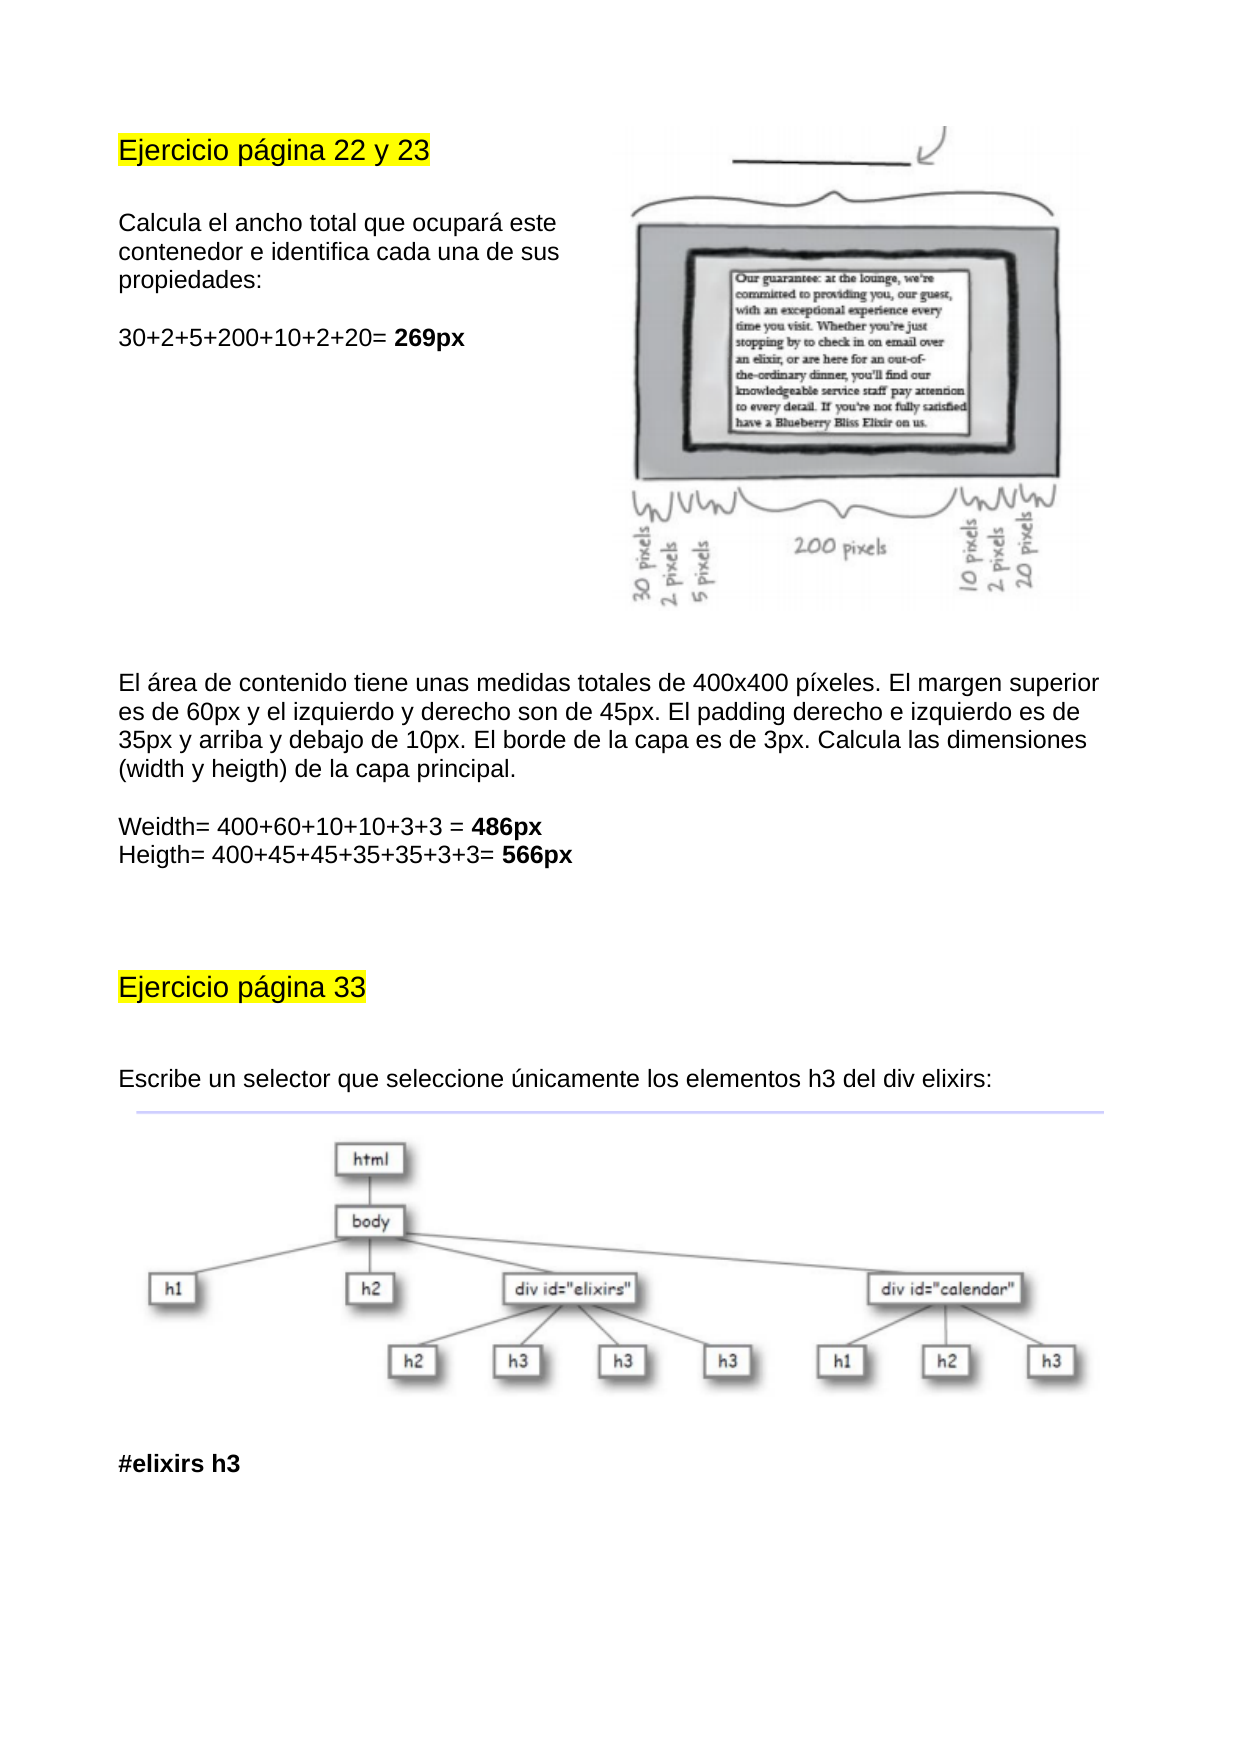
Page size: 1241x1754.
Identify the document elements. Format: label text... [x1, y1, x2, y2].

text Weidth= 400+60+10+10+3+3 = 486px [118, 811, 1122, 840]
subtitle Ejercicio página 33 [118, 970, 1122, 1003]
text Heigth= 400+45+45+35+35+3+3= 566px [118, 840, 1122, 869]
picture [612, 126, 1091, 611]
text Escribe un selector que seleccione únicamente los elementos h3 del div elixirs: [118, 1064, 1122, 1092]
text 30+2+5+200+10+2+20= 269px [118, 323, 612, 351]
text El área de contenido tiene unas medidas totales de 400x400 píxeles. El margen superior es de 60px y el izquierdo y derecho son de 45px. El padding derecho e izquierdo es de 35px y arriba y debajo de 10px. El borde de la capa es de 3px. Calcula las dimensiones (width y heigth) de la capa principal. [118, 668, 1122, 783]
subtitle Ejercicio página 22 y 23 [118, 133, 612, 166]
text Calcula el ancho total que ocupará este contenedor e identifica cada una de sus propiedades: [118, 208, 612, 294]
text #elixirs h3 [118, 1449, 1122, 1478]
text [1091, 208, 1122, 294]
text [1091, 323, 1122, 351]
picture [136, 1111, 1104, 1398]
subtitle [1091, 133, 1122, 166]
